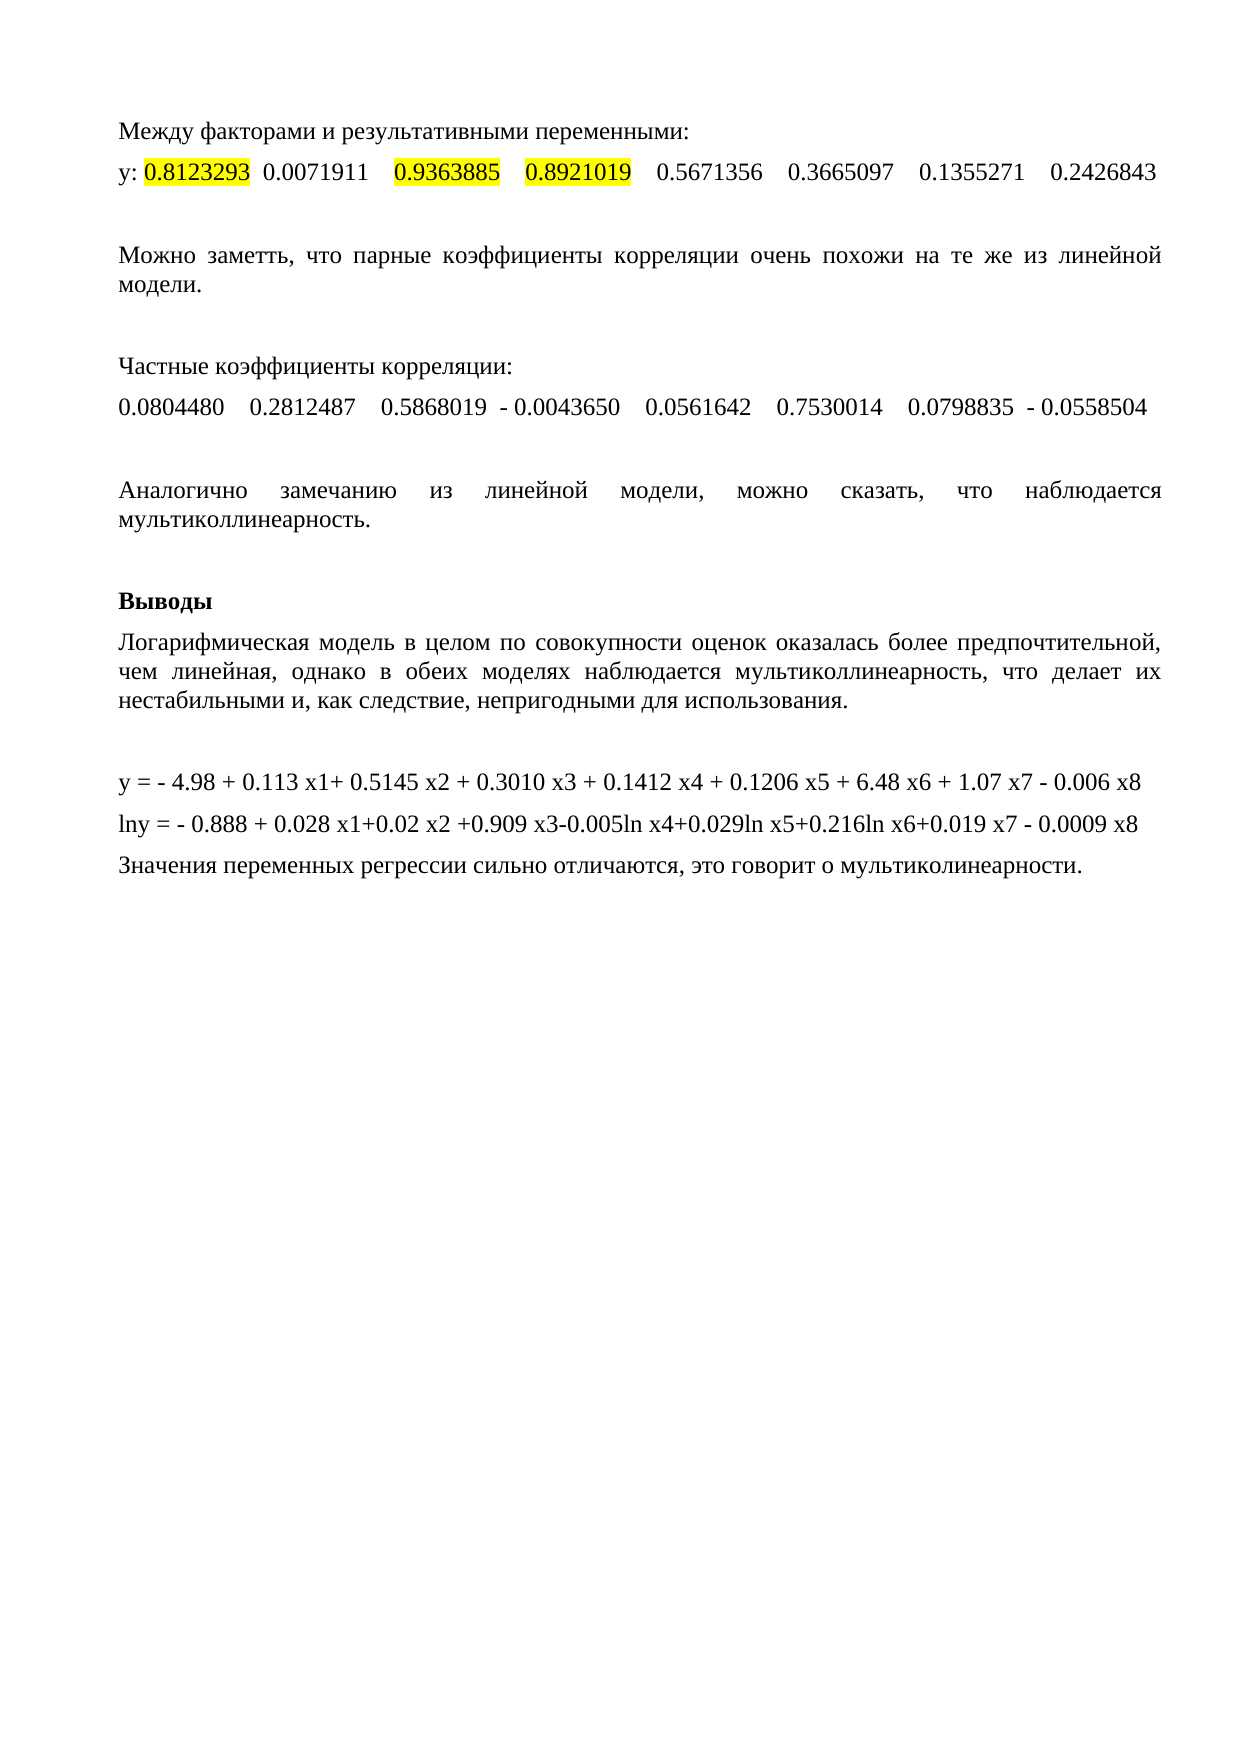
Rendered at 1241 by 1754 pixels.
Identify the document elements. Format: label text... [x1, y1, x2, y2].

text Можно заметть, что парные коэффициенты корреляции очень похожи на те же из линейной модели. [118, 240, 1162, 297]
text Частные коэффициенты корреляции: [118, 351, 1162, 380]
text y: 0.8123293 0.0071911 0.9363885 0.8921019 0.5671356 0.3665097 0.1355271 0.2426843 [118, 157, 1162, 186]
text lny = - 0.888 + 0.028 x1+0.02 x2 +0.909 x3-0.005ln x4+0.029ln x5+0.216ln x6+0.019 x7 - 0.0009 x8 [118, 809, 1162, 837]
text Между факторами и результативными переменными: [118, 116, 1162, 145]
text Значения переменных регрессии сильно отличаются, это говорит о мультиколинеарности. [118, 850, 1162, 879]
text y = - 4.98 + 0.113 x1+ 0.5145 x2 + 0.3010 x3 + 0.1412 x4 + 0.1206 x5 + 6.48 x6 + 1.07 x7 - 0.006 x8 [118, 767, 1162, 796]
text 0.0804480 0.2812487 0.5868019 - 0.0043650 0.0561642 0.7530014 0.0798835 - 0.0558504 [118, 392, 1162, 421]
text Логарифмическая модель в целом по совокупности оценок оказалась более предпочтительной, чем линейная, однако в обеих моделях наблюдается мультиколлинеарность, что делает их нестабильными и, как следствие, непригодными для использования. [118, 627, 1162, 714]
text Выводы [118, 586, 1162, 615]
text Аналогично замечанию из линейной модели, можно сказать, что наблюдается мультиколлинеарность. [118, 475, 1162, 532]
